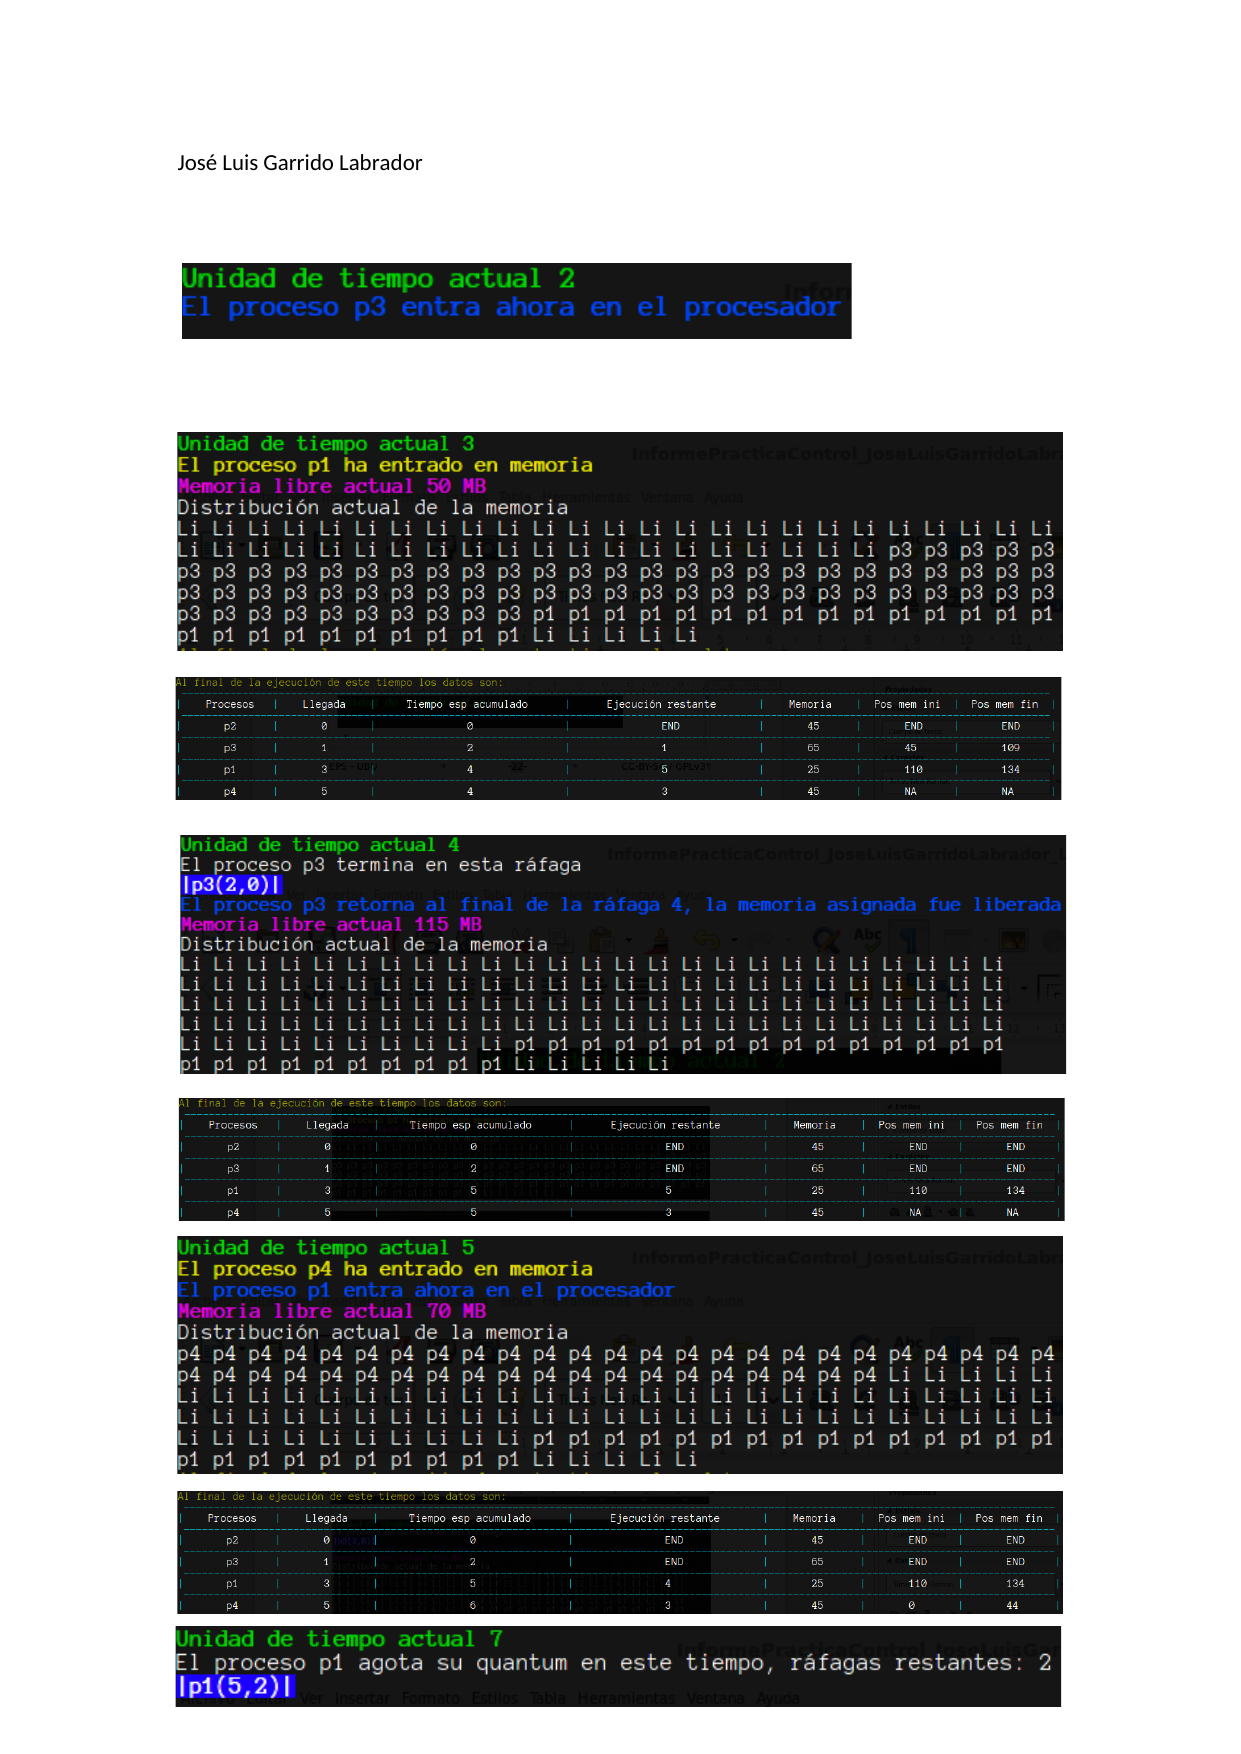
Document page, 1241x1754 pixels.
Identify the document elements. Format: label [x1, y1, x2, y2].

picture [177, 1491, 1063, 1614]
picture [180, 835, 1067, 1074]
picture [178, 1098, 1065, 1221]
picture [175, 677, 1062, 800]
picture [177, 1236, 1063, 1474]
picture [182, 263, 852, 339]
picture [177, 432, 1063, 651]
picture [175, 1626, 1062, 1707]
